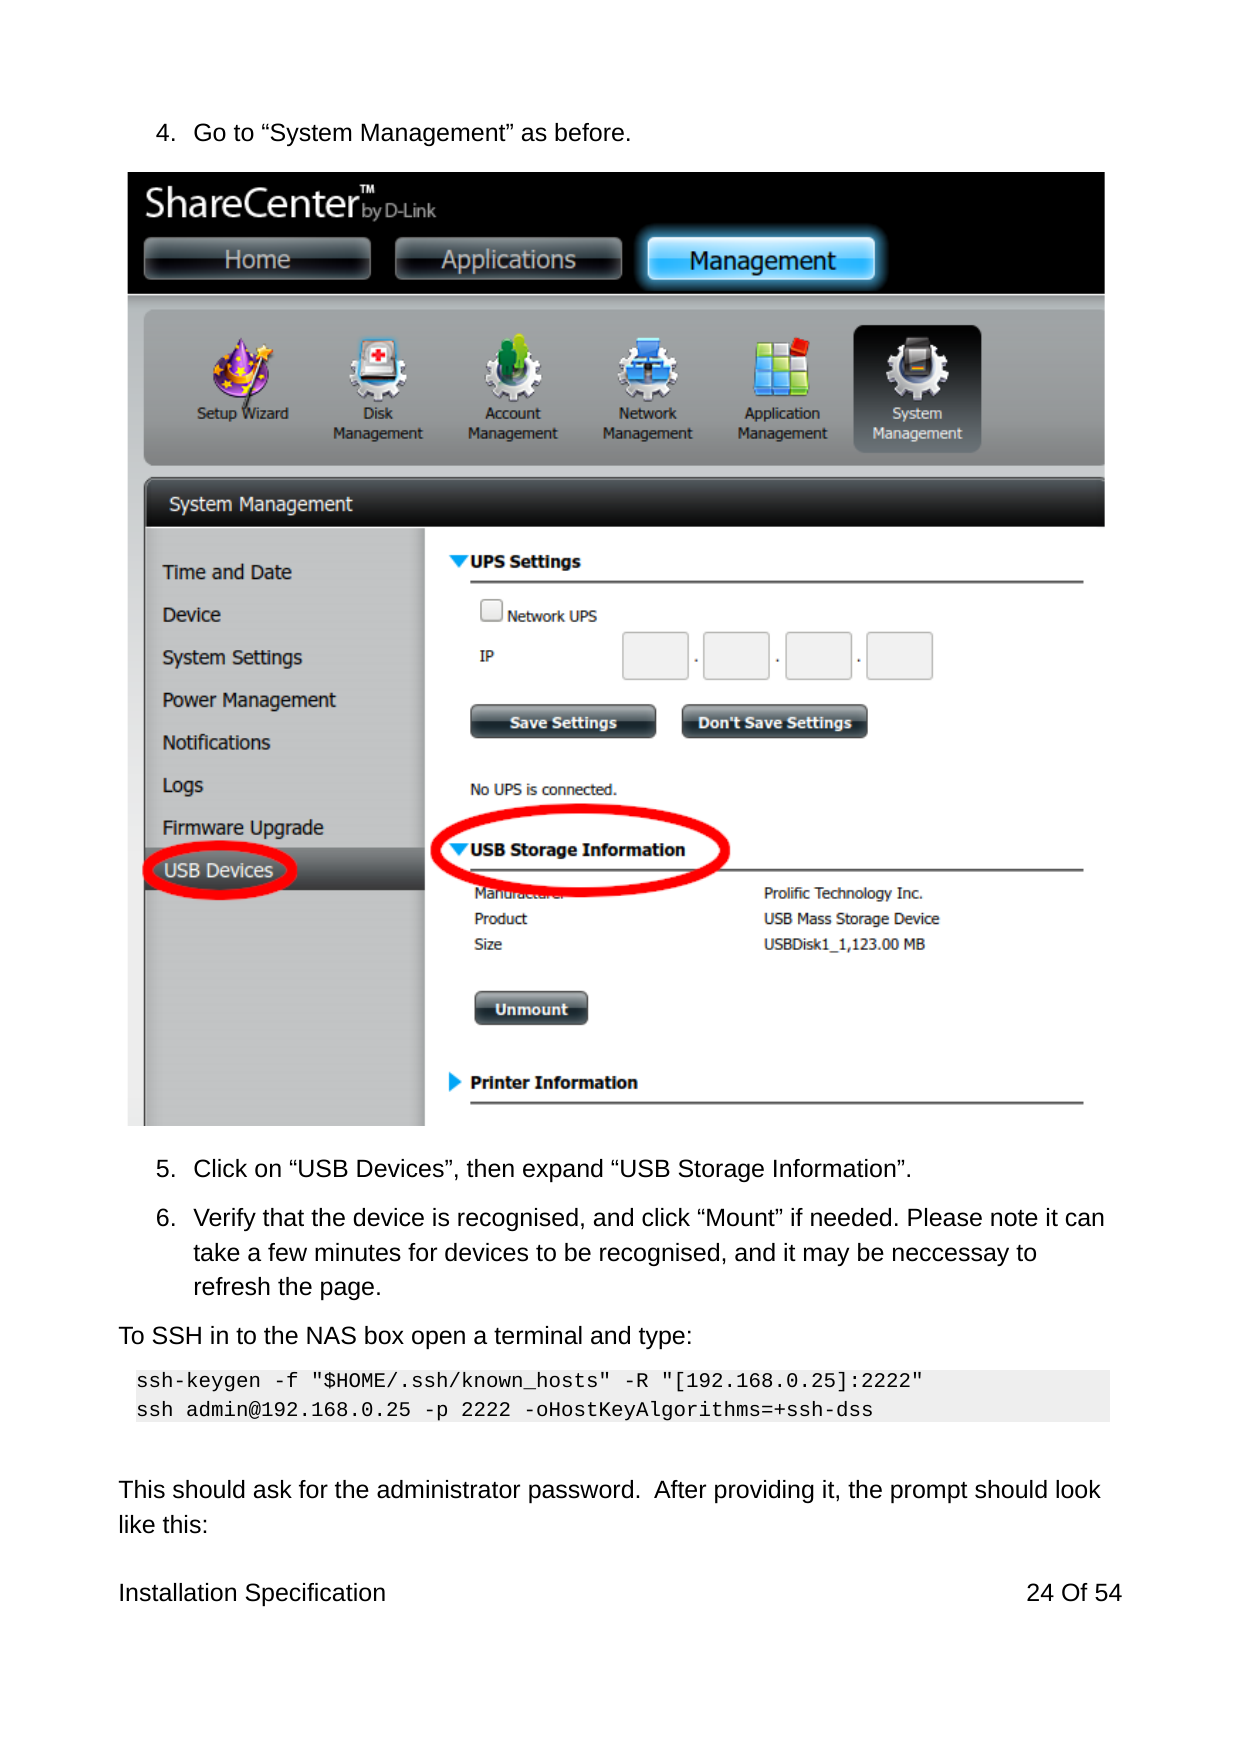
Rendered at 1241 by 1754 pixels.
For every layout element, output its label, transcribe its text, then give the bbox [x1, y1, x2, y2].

picture [127, 172, 1105, 1126]
list Verify that the device is recognised, and click “Mount” if needed. Please note it can take a few minutes for devices to be recognised, and it may be neccessay to refresh the page. [156, 1203, 1122, 1301]
text To SSH in to the NAS box open a terminal and type: [118, 1321, 1122, 1350]
list Go to “System Management” as before. [156, 118, 1122, 147]
text This should ask for the administrator password. After providing it, the prompt should look like this: [118, 1476, 1122, 1539]
text ssh admin@192.168.0.25 -p 2222 -oHostKeyAlgorithms=+ssh-dss [136, 1398, 1110, 1422]
text ssh-keygen -f "$HOME/.ssh/known_hosts" -R "[192.168.0.25]:2222" [136, 1370, 1110, 1394]
list Click on “USB Devices”, then expand “USB Storage Information”. [156, 1154, 1122, 1183]
